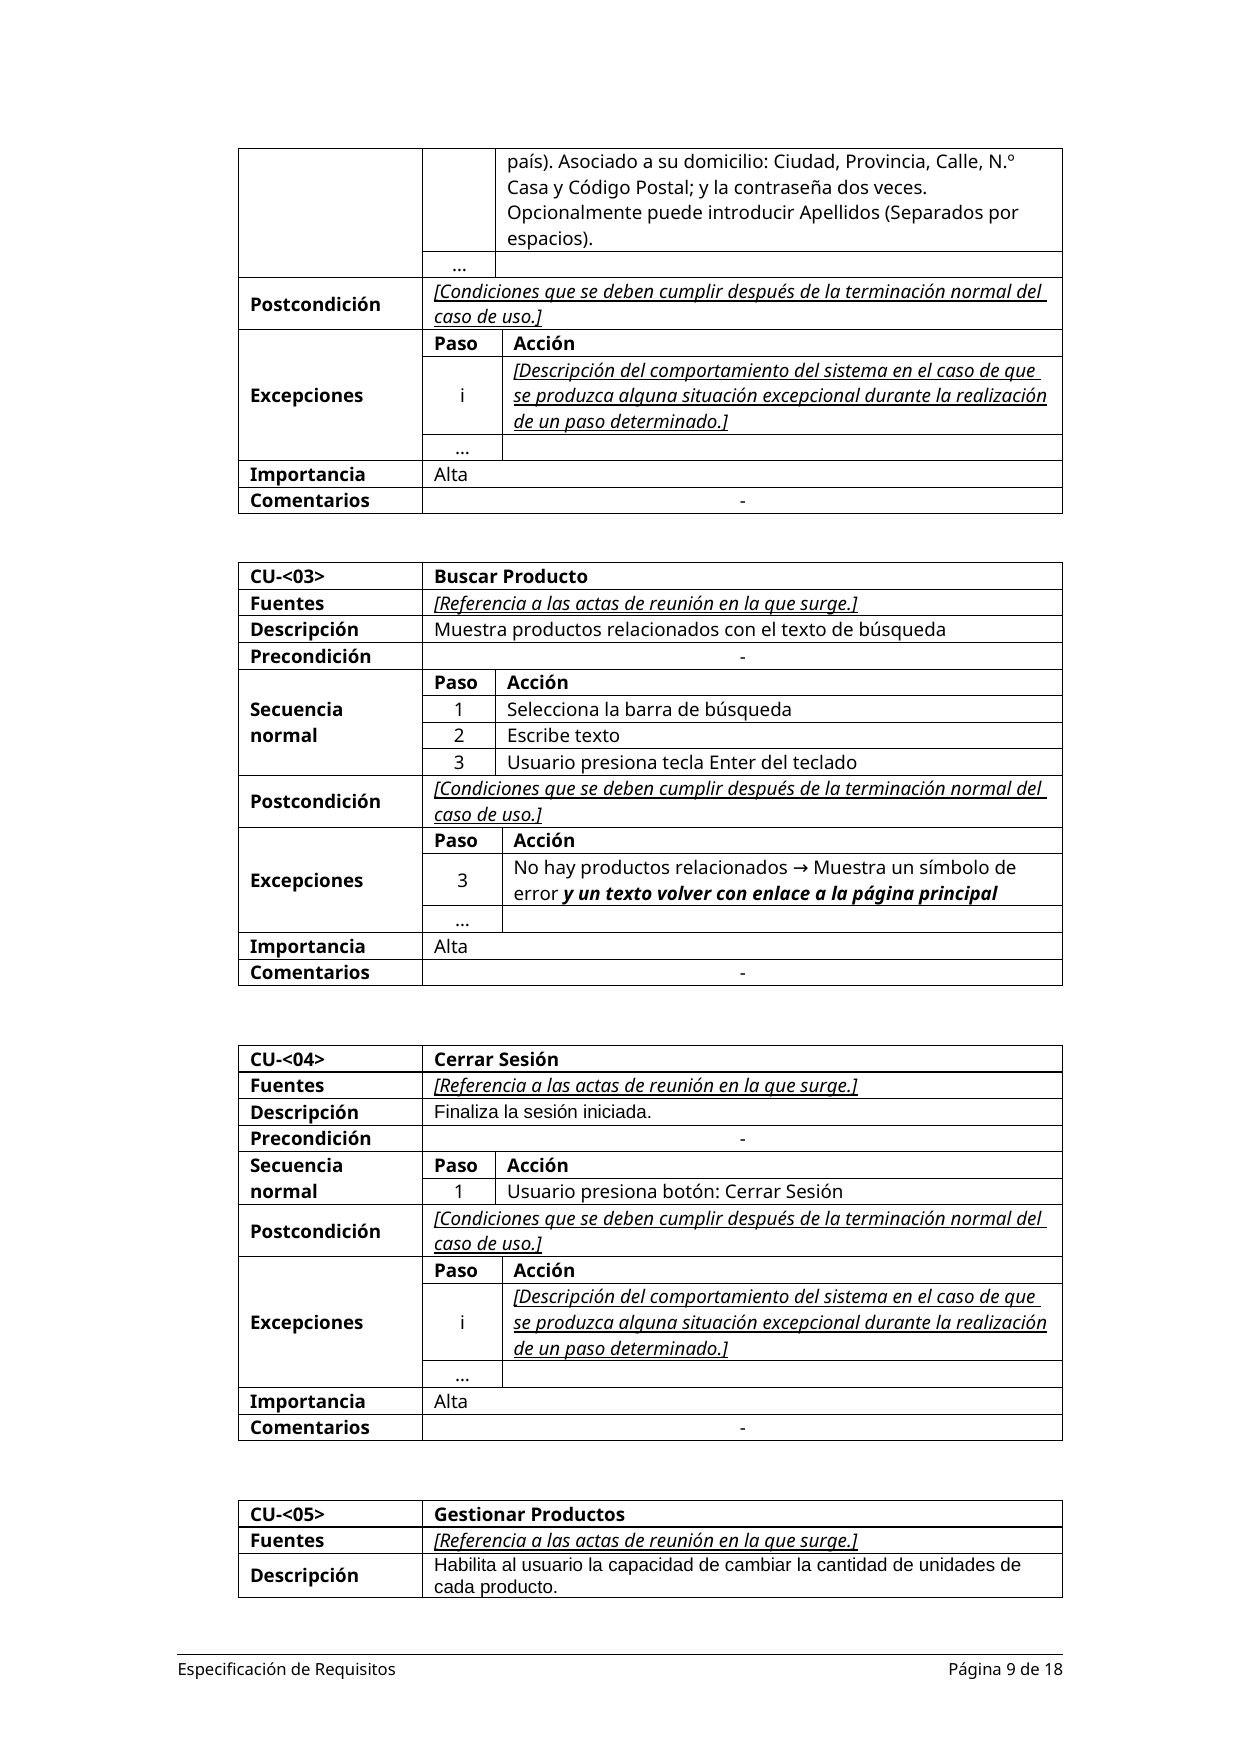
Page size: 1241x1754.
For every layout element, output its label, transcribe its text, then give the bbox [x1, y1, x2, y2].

table_cell Descripción [239, 1554, 422, 1597]
table_cell [503, 1361, 1062, 1387]
table_cell Paso [423, 1152, 495, 1178]
table_cell Usuario presiona tecla Enter del teclado [496, 749, 1062, 775]
table_header CU-<05> [239, 1501, 422, 1526]
table_cell Alta [423, 1388, 1062, 1413]
table_cell Paso [423, 330, 502, 356]
table_cell [Referencia a las actas de reunión en la que surge.] [423, 590, 1062, 615]
table_cell Importancia [239, 933, 422, 958]
table_cell - [423, 960, 1062, 985]
table_cell - [423, 488, 1062, 513]
table_cell 2 [423, 723, 495, 748]
table_cell Finaliza la sesión iniciada. [423, 1099, 1062, 1124]
table_cell - [423, 643, 1062, 668]
table_cell Acción [503, 828, 1062, 853]
table_header CU-<04> [239, 1046, 422, 1071]
table_cell Postcondición [239, 776, 422, 827]
table_header CU-<03> [239, 563, 422, 589]
table_cell [Condiciones que se deben cumplir después de la terminación normal del caso de uso.] [423, 278, 1062, 329]
table_cell Fuentes [239, 590, 422, 615]
table_cell Acción [496, 1152, 1062, 1178]
table_cell - [423, 1415, 1062, 1440]
table_cell [496, 252, 1062, 277]
table_cell … [423, 435, 502, 460]
table_cell Postcondición [239, 1205, 422, 1256]
table_cell [503, 435, 1062, 460]
table_header Gestionar Productos [423, 1501, 1062, 1526]
table_cell Descripción [239, 616, 422, 642]
table_cell [Referencia a las actas de reunión en la que surge.] [423, 1073, 1062, 1098]
table_cell [Descripción del comportamiento del sistema en el caso de que se produzca alguna situación excepcional durante la realización de un paso determinado.] [503, 1284, 1062, 1360]
table_cell … [423, 906, 502, 932]
table_cell Postcondición [239, 278, 422, 329]
table_cell Acción [503, 330, 1062, 356]
table_cell Habilita al usuario la capacidad de cambiar la cantidad de unidades de cada producto. [423, 1554, 1062, 1597]
table_cell Paso [423, 1257, 502, 1283]
table_cell [Descripción del comportamiento del sistema en el caso de que se produzca alguna situación excepcional durante la realización de un paso determinado.] [503, 357, 1062, 433]
table_cell 3 [423, 749, 495, 775]
table_cell Escribe texto [496, 723, 1062, 748]
table_cell … [423, 1361, 502, 1387]
table_cell Acción [503, 1257, 1062, 1283]
table_cell Secuencia normal [239, 1152, 422, 1204]
table_cell Fuentes [239, 1073, 422, 1098]
table_cell i [423, 1284, 502, 1360]
table_cell - [423, 1126, 1062, 1151]
table_cell Precondición [239, 643, 422, 668]
table_cell i [423, 357, 502, 433]
table_cell 3 [423, 854, 502, 905]
table_cell Importancia [239, 461, 422, 487]
table_cell Usuario presiona botón: Cerrar Sesión [496, 1179, 1062, 1204]
table_cell 1 [423, 1179, 495, 1204]
table_cell Excepciones [239, 1257, 422, 1387]
table_header Cerrar Sesión [423, 1046, 1062, 1071]
table_cell No hay productos relacionados → Muestra un símbolo de error y un texto volver con enlace a la página principal [503, 854, 1062, 905]
table_cell Muestra productos relacionados con el texto de búsqueda [423, 616, 1062, 642]
table_cell país). Asociado a su domicilio: Ciudad, Provincia, Calle, N.º Casa y Código Postal; y la contraseña dos veces. Opcionalmente puede introducir Apellidos (Separados por espacios). [496, 149, 1062, 251]
table_cell Alta [423, 461, 1062, 487]
table_cell [Condiciones que se deben cumplir después de la terminación normal del caso de uso.] [423, 1205, 1062, 1256]
table_cell Descripción [239, 1099, 422, 1124]
table_cell [503, 906, 1062, 932]
table_header Buscar Producto [423, 563, 1062, 589]
table_cell Paso [423, 670, 495, 695]
table_cell Fuentes [239, 1528, 422, 1553]
table_cell Comentarios [239, 960, 422, 985]
table_cell Paso [423, 828, 502, 853]
table_cell [Referencia a las actas de reunión en la que surge.] [423, 1528, 1062, 1553]
table_cell Alta [423, 933, 1062, 958]
table_cell Acción [496, 670, 1062, 695]
table_cell [423, 149, 495, 251]
table_cell Comentarios [239, 1415, 422, 1440]
table_cell Precondición [239, 1126, 422, 1151]
table_cell Comentarios [239, 488, 422, 513]
table_cell Secuencia normal [239, 670, 422, 775]
table_cell … [423, 252, 495, 277]
table_cell Importancia [239, 1388, 422, 1413]
table_cell Excepciones [239, 828, 422, 932]
table_cell Selecciona la barra de búsqueda [496, 696, 1062, 722]
table_cell Excepciones [239, 330, 422, 460]
table_cell 1 [423, 696, 495, 722]
table_cell [Condiciones que se deben cumplir después de la terminación normal del caso de uso.] [423, 776, 1062, 827]
